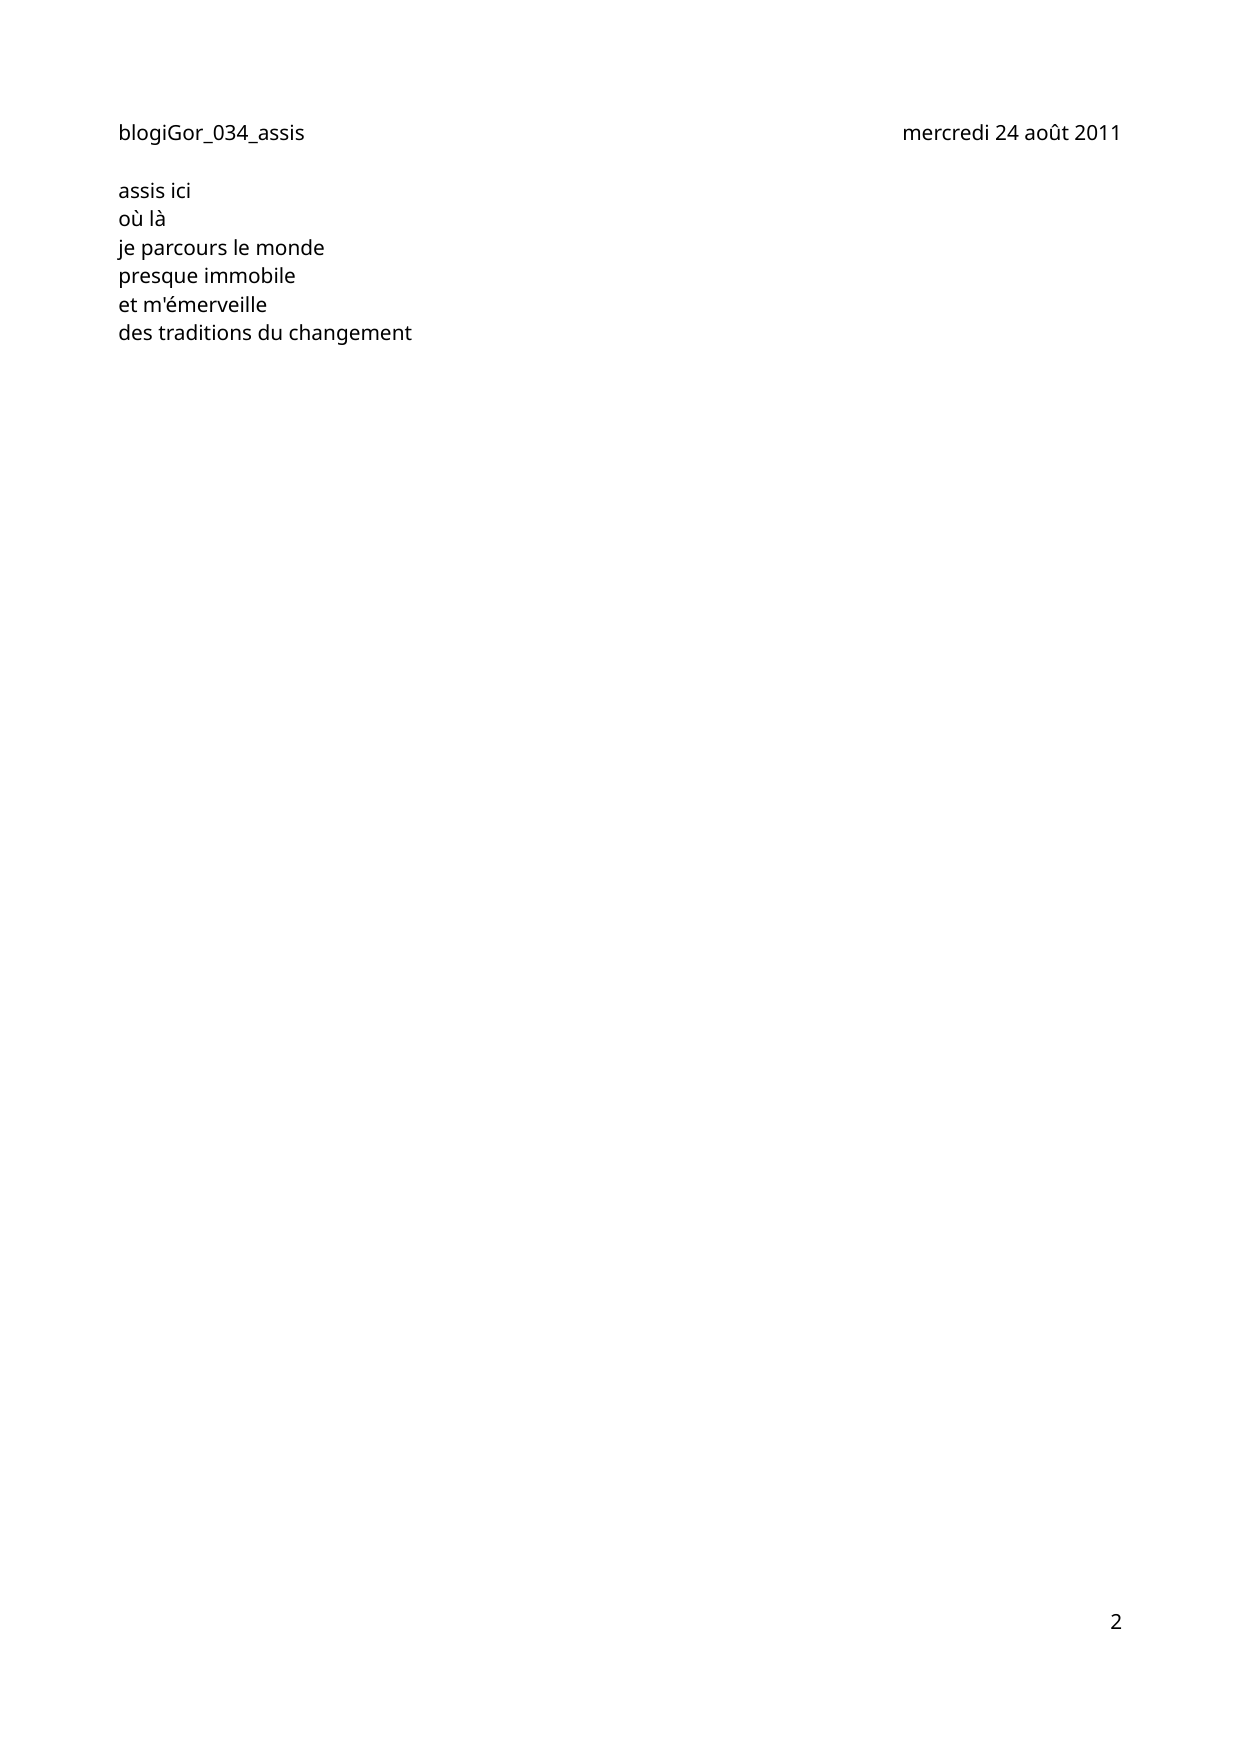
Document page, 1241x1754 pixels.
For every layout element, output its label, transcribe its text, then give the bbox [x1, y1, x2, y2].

text assis ici où là je parcours le monde presque immobile et m'émerveille des traditions du changement [118, 176, 1122, 347]
